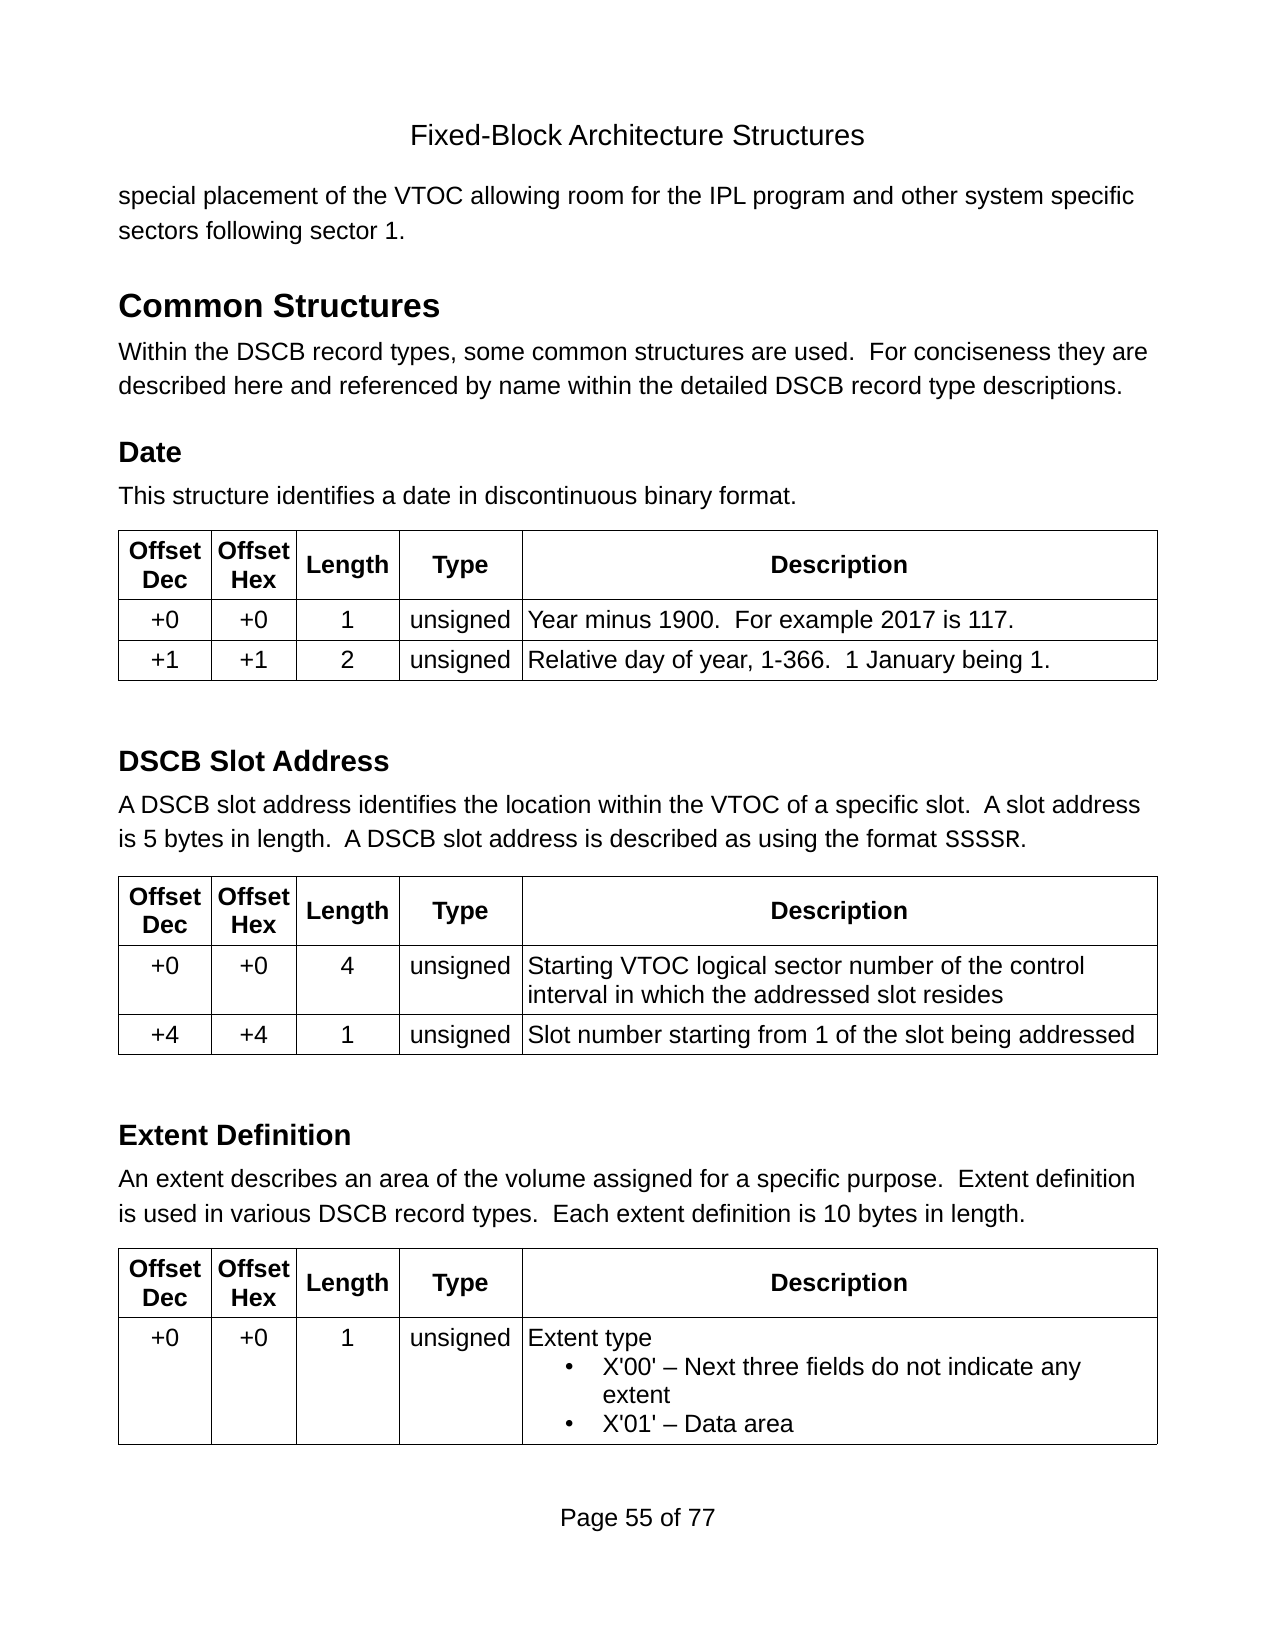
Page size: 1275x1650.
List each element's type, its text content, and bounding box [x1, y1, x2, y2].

table_cell unsigned [400, 946, 522, 1014]
table_header Length [297, 531, 399, 599]
text This structure identifies a date in discontinuous binary format. [118, 481, 1157, 510]
table_cell 2 [297, 641, 399, 680]
table_header Description [523, 531, 1157, 599]
table_cell +1 [212, 641, 296, 680]
table_header Offset Hex [212, 531, 296, 599]
table_cell +0 [212, 1318, 296, 1444]
table_cell unsigned [400, 1015, 522, 1054]
table_header Offset Hex [212, 877, 296, 945]
subtitle Extent Definition [118, 1118, 1157, 1152]
text A DSCB slot address identifies the location within the VTOC of a specific slot. A slot address is 5 bytes in length. A DSCB slot address is described as using the format SSSSR. [118, 790, 1157, 855]
table_cell +0 [119, 1318, 211, 1444]
text Within the DSCB record types, some common structures are used. For conciseness they are described here and referenced by name within the detailed DSCB record type descriptions. [118, 337, 1157, 400]
subtitle Date [118, 435, 1157, 468]
table_cell +0 [212, 946, 296, 1014]
table_header Type [400, 877, 522, 945]
subtitle Common Structures [118, 286, 1157, 324]
table_cell +4 [119, 1015, 211, 1054]
text An extent describes an area of the volume assigned for a specific purpose. Extent definition is used in various DSCB record types. Each extent definition is 10 bytes in length. [118, 1164, 1157, 1228]
table_cell unsigned [400, 600, 522, 639]
table_header Type [400, 531, 522, 599]
table_header Offset Dec [119, 531, 211, 599]
table_cell 1 [297, 1318, 399, 1444]
table_cell unsigned [400, 641, 522, 680]
table_header Type [400, 1249, 522, 1317]
table_cell unsigned [400, 1318, 522, 1444]
table_cell Year minus 1900. For example 2017 is 117. [523, 600, 1157, 639]
subtitle DSCB Slot Address [118, 743, 1157, 777]
table_header Offset Dec [119, 1249, 211, 1317]
table_cell 4 [297, 946, 399, 1014]
table_cell 1 [297, 600, 399, 639]
text special placement of the VTOC allowing room for the IPL program and other system specific sectors following sector 1. [118, 181, 1157, 244]
table_header Offset Dec [119, 877, 211, 945]
table_cell +0 [212, 600, 296, 639]
table_cell +4 [212, 1015, 296, 1054]
table_cell +0 [119, 946, 211, 1014]
table_cell Starting VTOC logical sector number of the control interval in which the addressed slot resides [523, 946, 1157, 1014]
table_header Offset Hex [212, 1249, 296, 1317]
table_cell Extent type X'00' – Next three fields do not indicate any extent X'01' – Data area [523, 1318, 1157, 1444]
table_header Length [297, 1249, 399, 1317]
table_header Description [523, 877, 1157, 945]
table_cell +0 [119, 600, 211, 639]
table_cell +1 [119, 641, 211, 680]
table_cell 1 [297, 1015, 399, 1054]
table_cell Slot number starting from 1 of the slot being addressed [523, 1015, 1157, 1054]
table_cell Relative day of year, 1-366. 1 January being 1. [523, 641, 1157, 680]
table_header Length [297, 877, 399, 945]
table_header Description [523, 1249, 1157, 1317]
